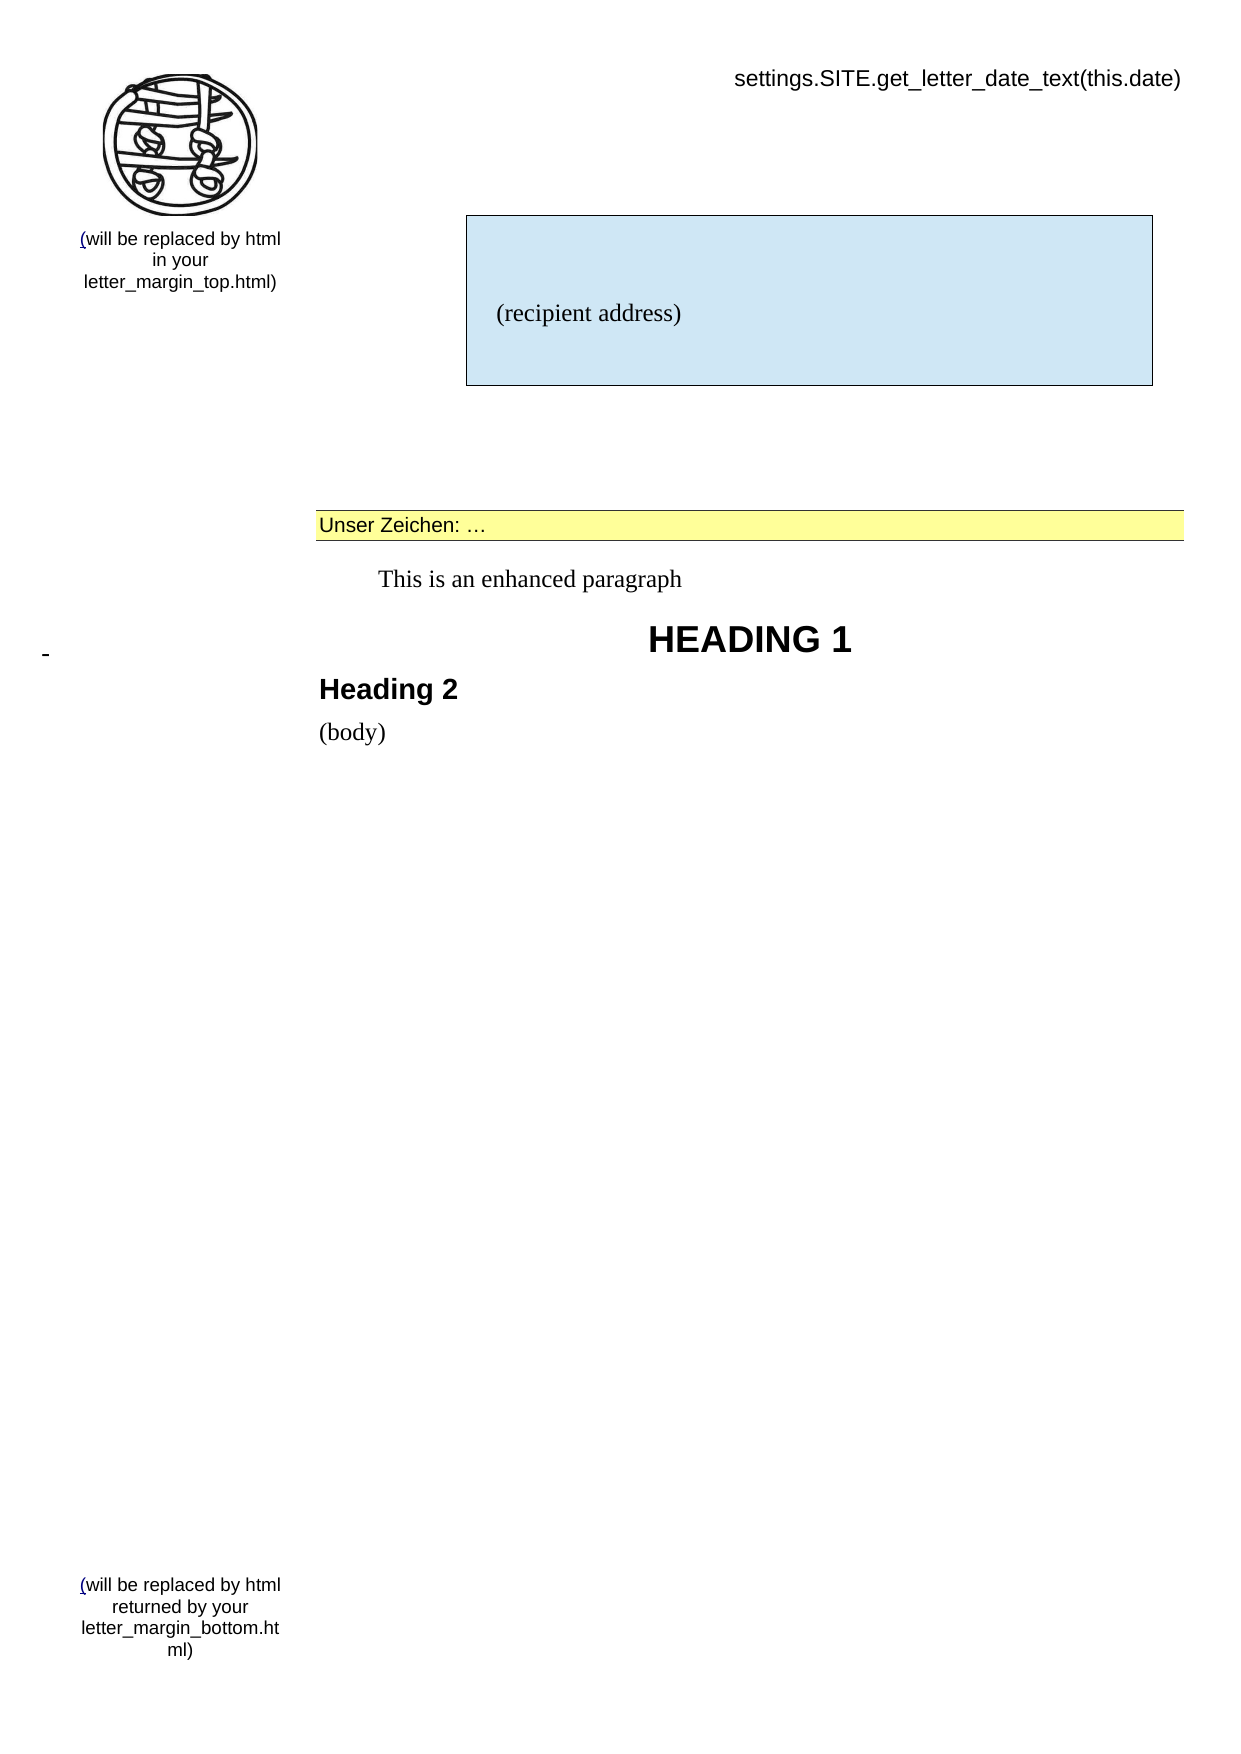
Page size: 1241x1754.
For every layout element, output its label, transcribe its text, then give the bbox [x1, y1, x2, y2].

text (recipient address) [467, 216, 1152, 385]
picture [102, 74, 258, 216]
text Unser Zeichen: … [316, 511, 1184, 540]
subtitle Heading 2 [319, 672, 1181, 705]
text (will be replaced by html in your letter_margin_top.html) [76, 228, 284, 292]
text - [41, 638, 65, 667]
text settings.SITE.get_letter_date_text(this.date) [319, 65, 1181, 91]
text (body) [319, 717, 1181, 746]
subtitle Heading 1 [319, 617, 1181, 660]
text (will be replaced by html returned by your letter_margin_bottom.html) [76, 1574, 284, 1660]
text This is an enhanced paragraph [378, 564, 1122, 593]
